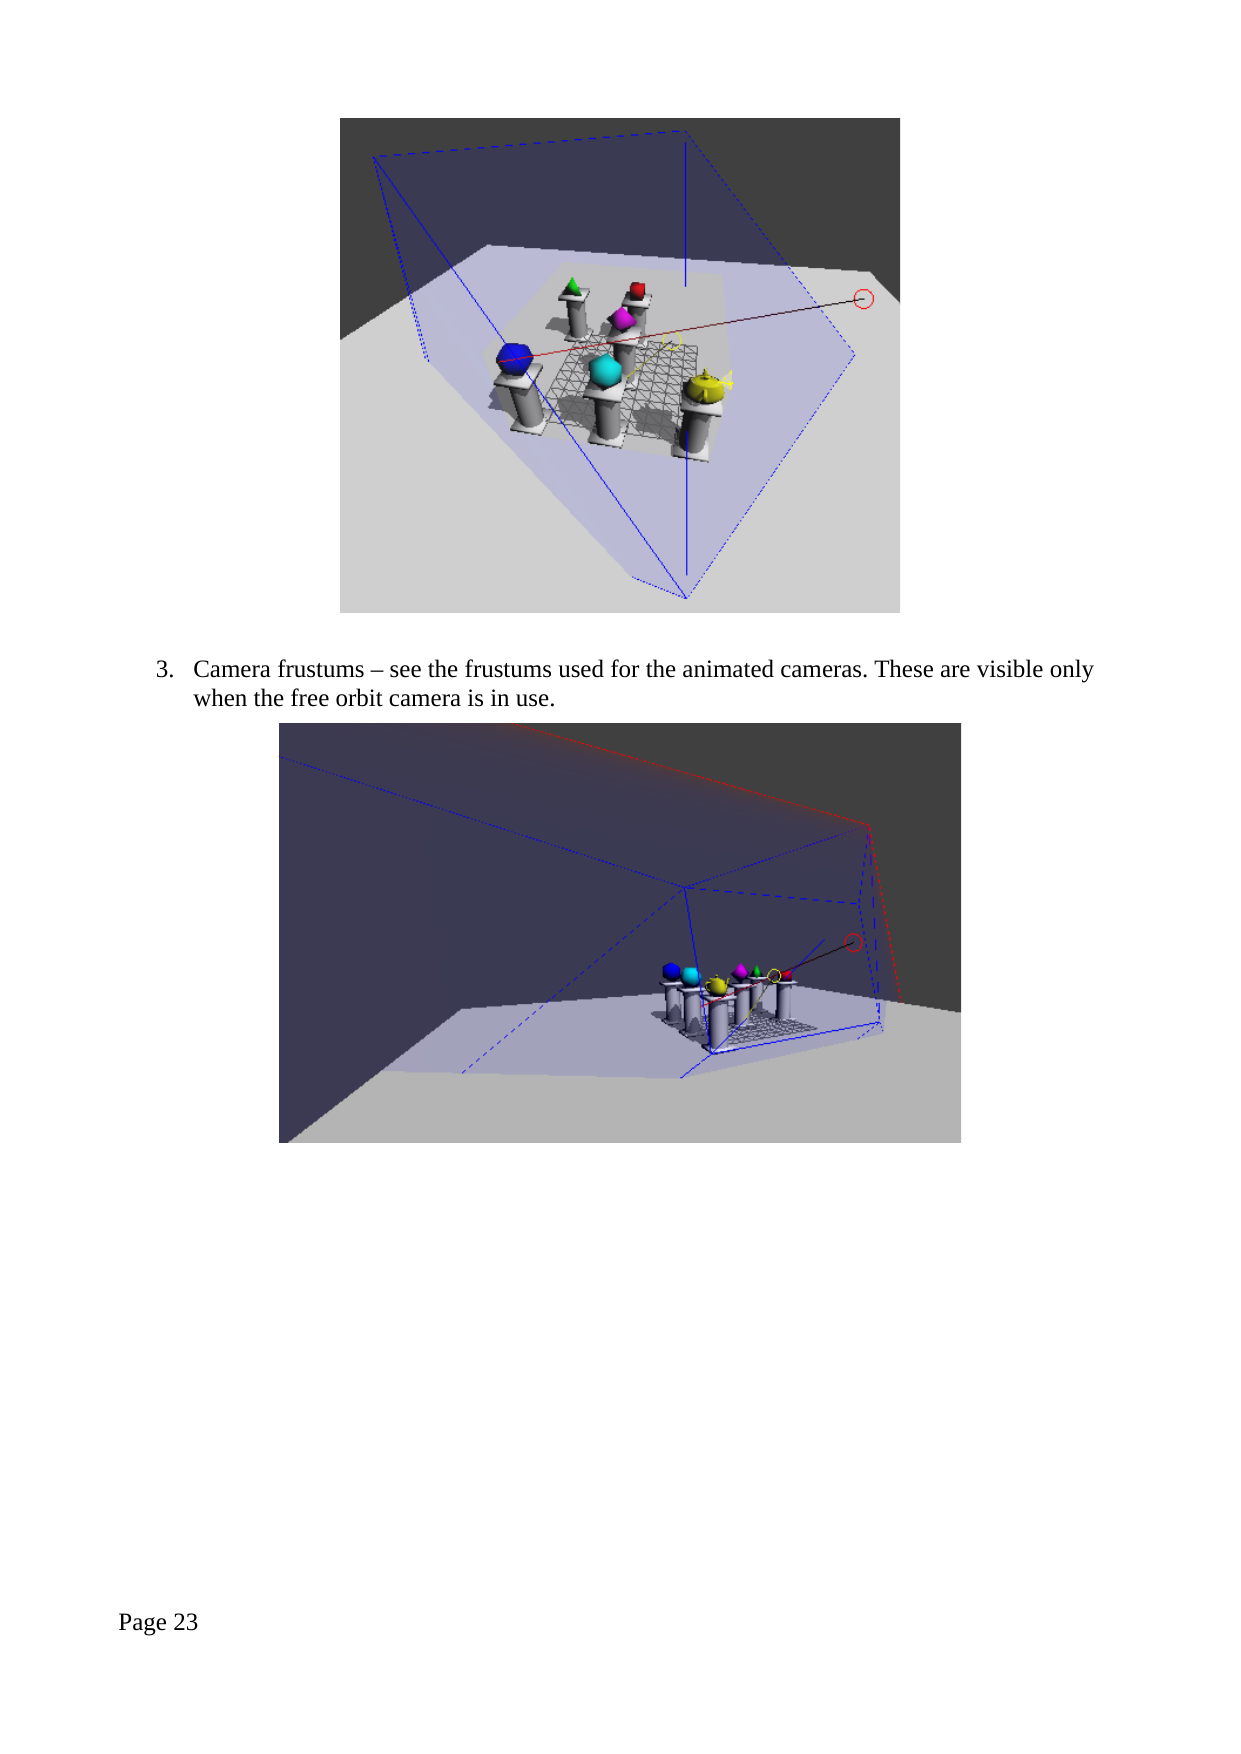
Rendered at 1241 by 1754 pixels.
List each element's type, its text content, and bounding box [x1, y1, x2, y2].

picture [279, 723, 962, 1143]
list Camera frustums – see the frustums used for the animated cameras. These are visible only when the free orbit camera is in use. [156, 654, 1122, 711]
picture [340, 118, 901, 613]
